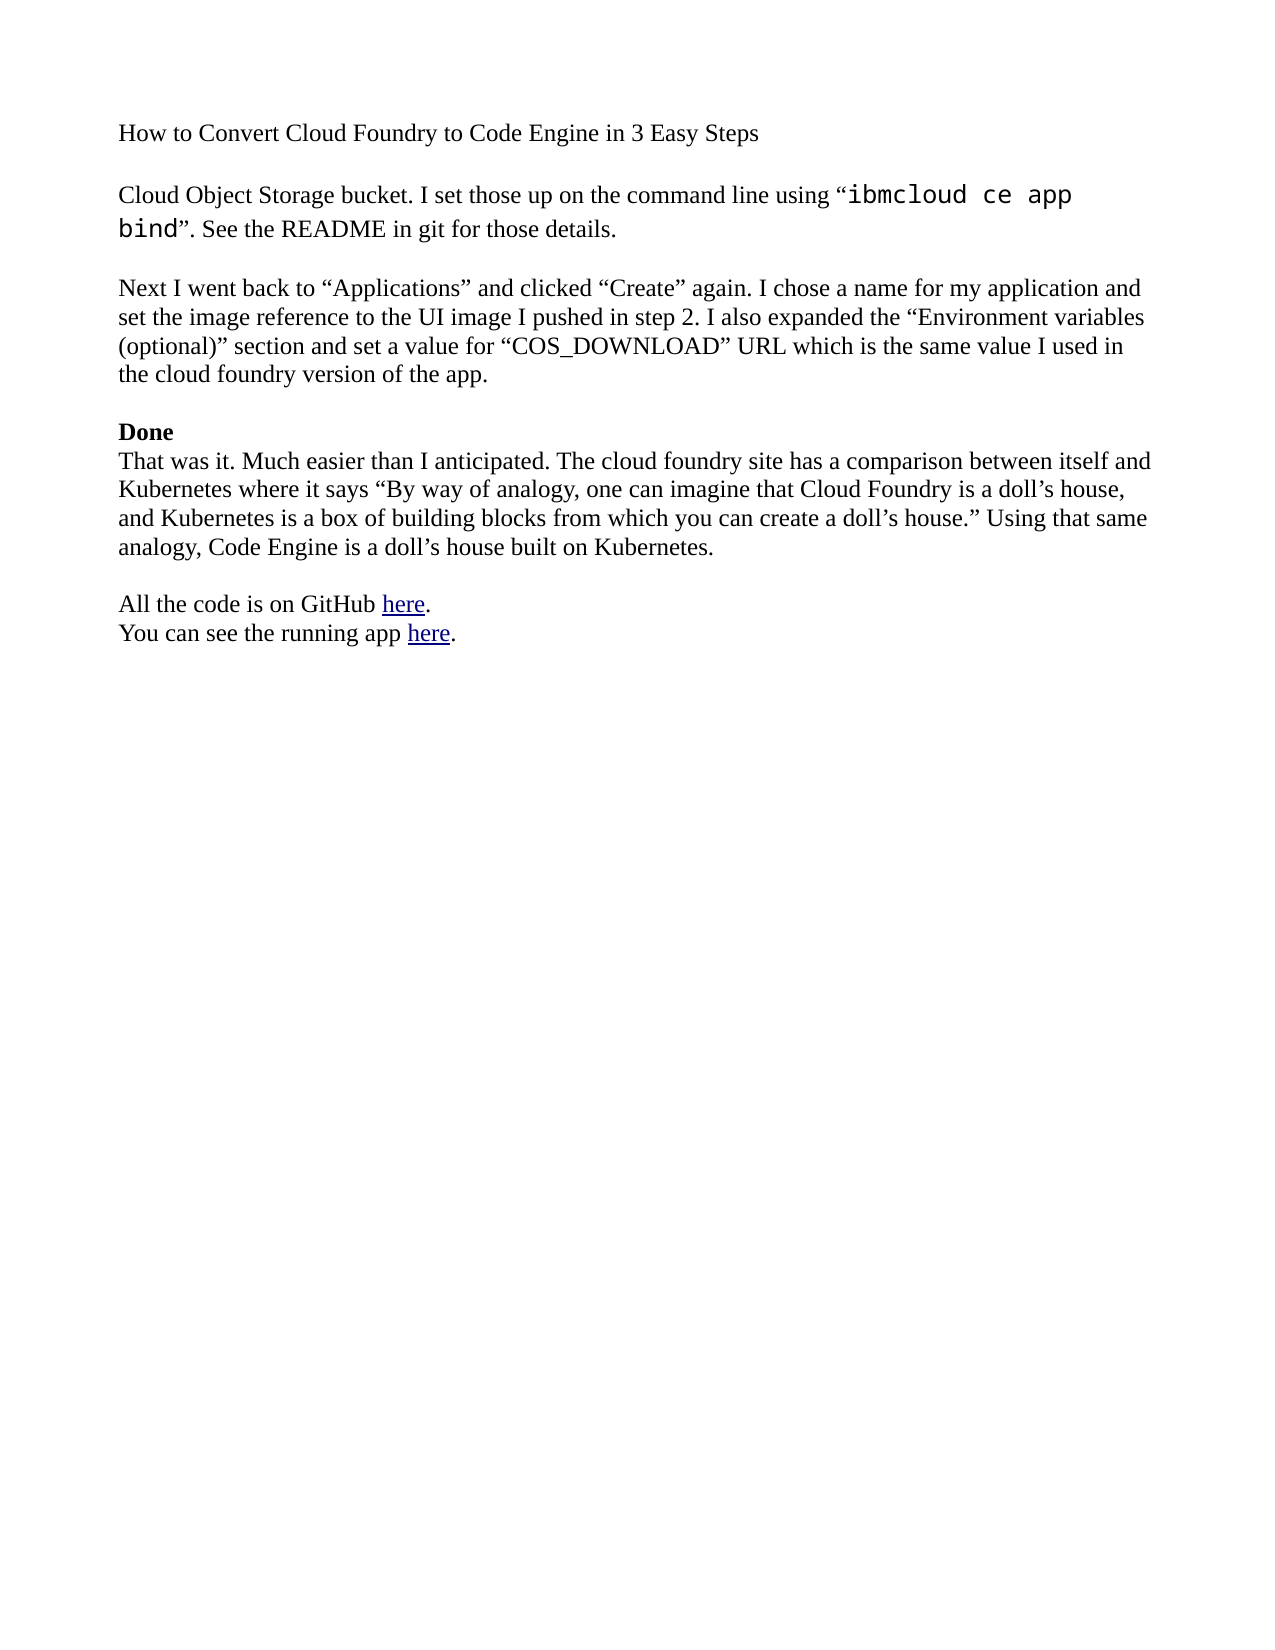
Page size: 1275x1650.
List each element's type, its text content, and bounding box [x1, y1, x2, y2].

text Cloud Object Storage bucket. I set those up on the command line using “ibmcloud ce app bind”. See the README in git for those details. [118, 176, 1157, 244]
text Done [118, 417, 1157, 446]
text All the code is on GitHub here. [118, 589, 1157, 618]
text That was it. Much easier than I anticipated. The cloud foundry site has a comparison between itself and Kubernetes where it says “By way of analogy, one can imagine that Cloud Foundry is a doll’s house, and Kubernetes is a box of building blocks from which you can create a doll’s house.” Using that same analogy, Code Engine is a doll’s house built on Kubernetes. [118, 446, 1157, 561]
text You can see the running app here. [118, 618, 1157, 647]
text Next I went back to “Applications” and clicked “Create” again. I chose a name for my application and set the image reference to the UI image I pushed in step 2. I also expanded the “Environment variables (optional)” section and set a value for “COS_DOWNLOAD” URL which is the same value I used in the cloud foundry version of the app. [118, 273, 1157, 388]
